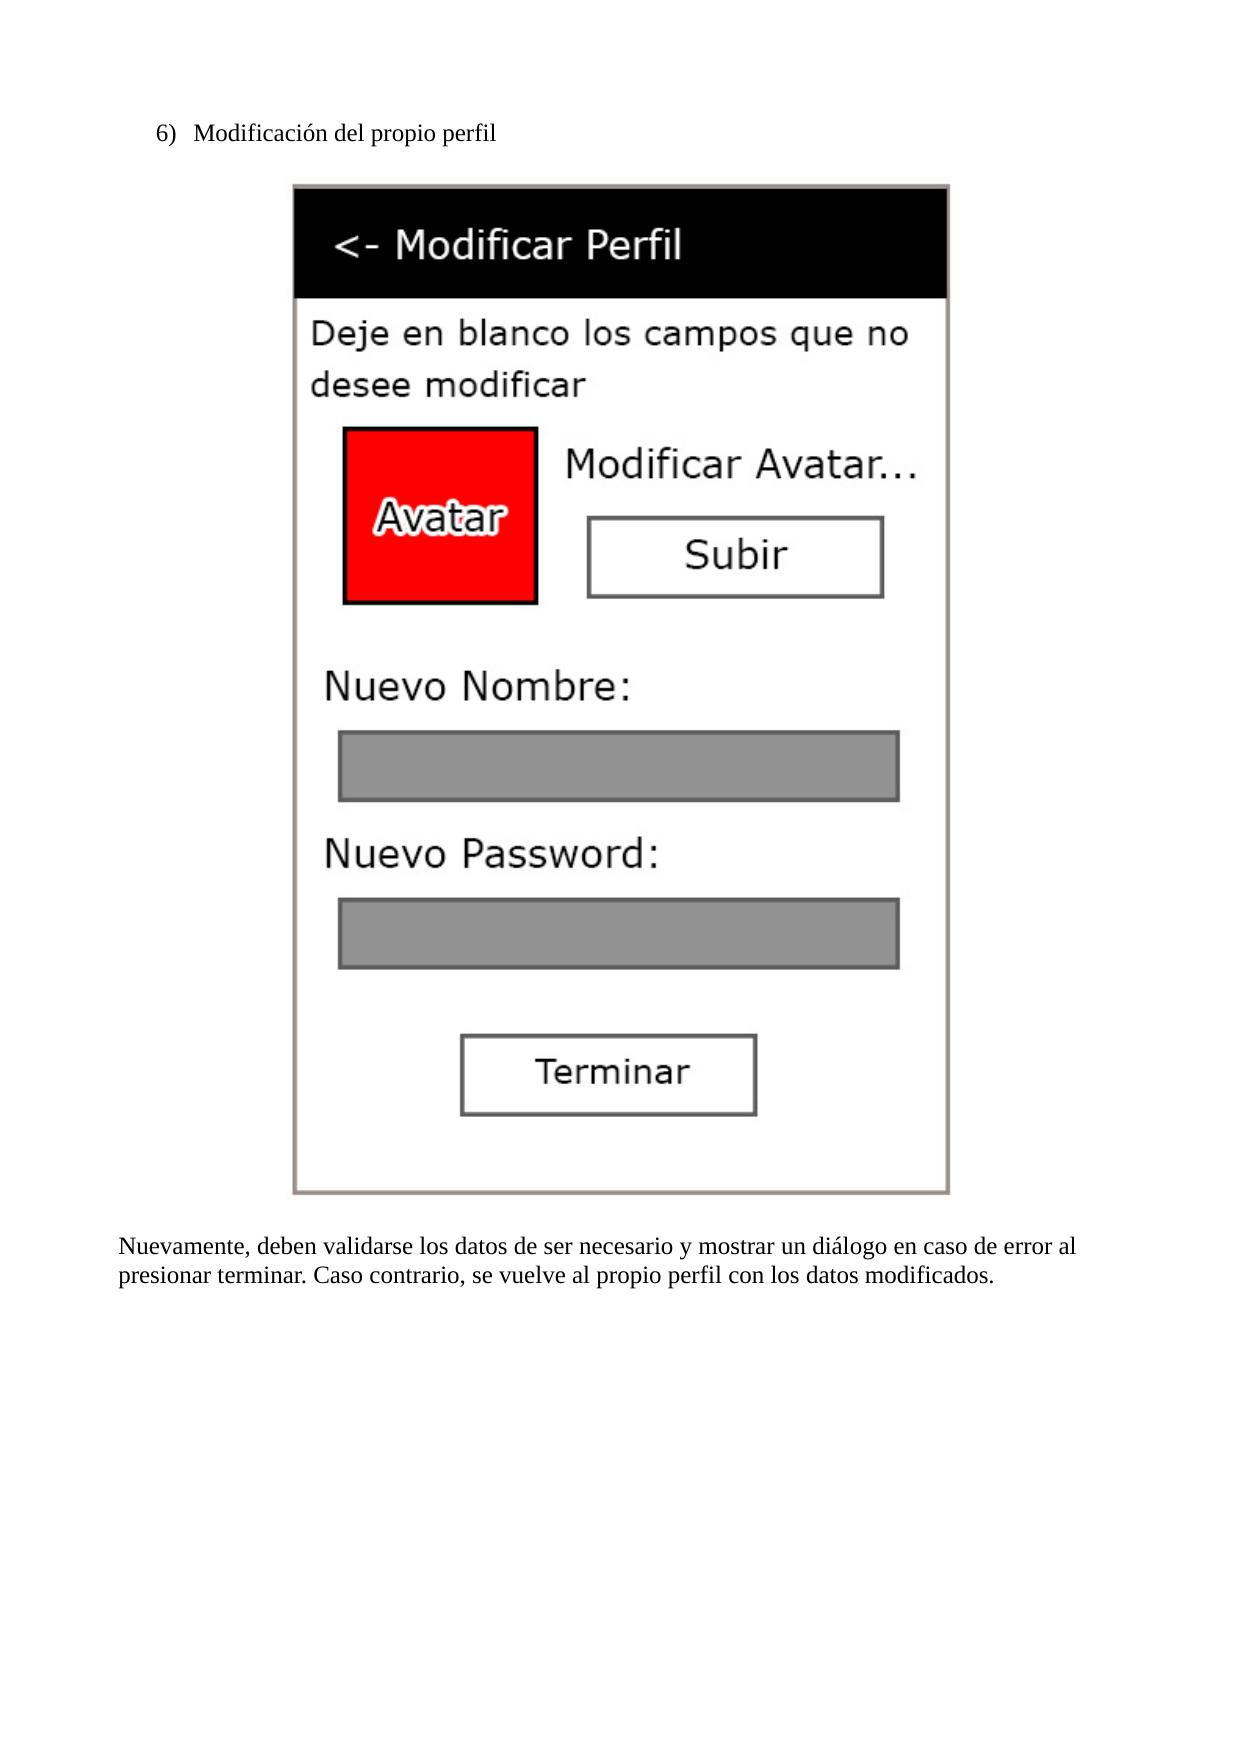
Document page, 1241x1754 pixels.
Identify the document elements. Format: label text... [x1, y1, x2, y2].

list Modificación del propio perfil [156, 118, 1122, 147]
picture [285, 175, 955, 1203]
text Nuevamente, deben validarse los datos de ser necesario y mostrar un diálogo en caso de error al presionar terminar. Caso contrario, se vuelve al propio perfil con los datos modificados. [118, 1231, 1122, 1288]
